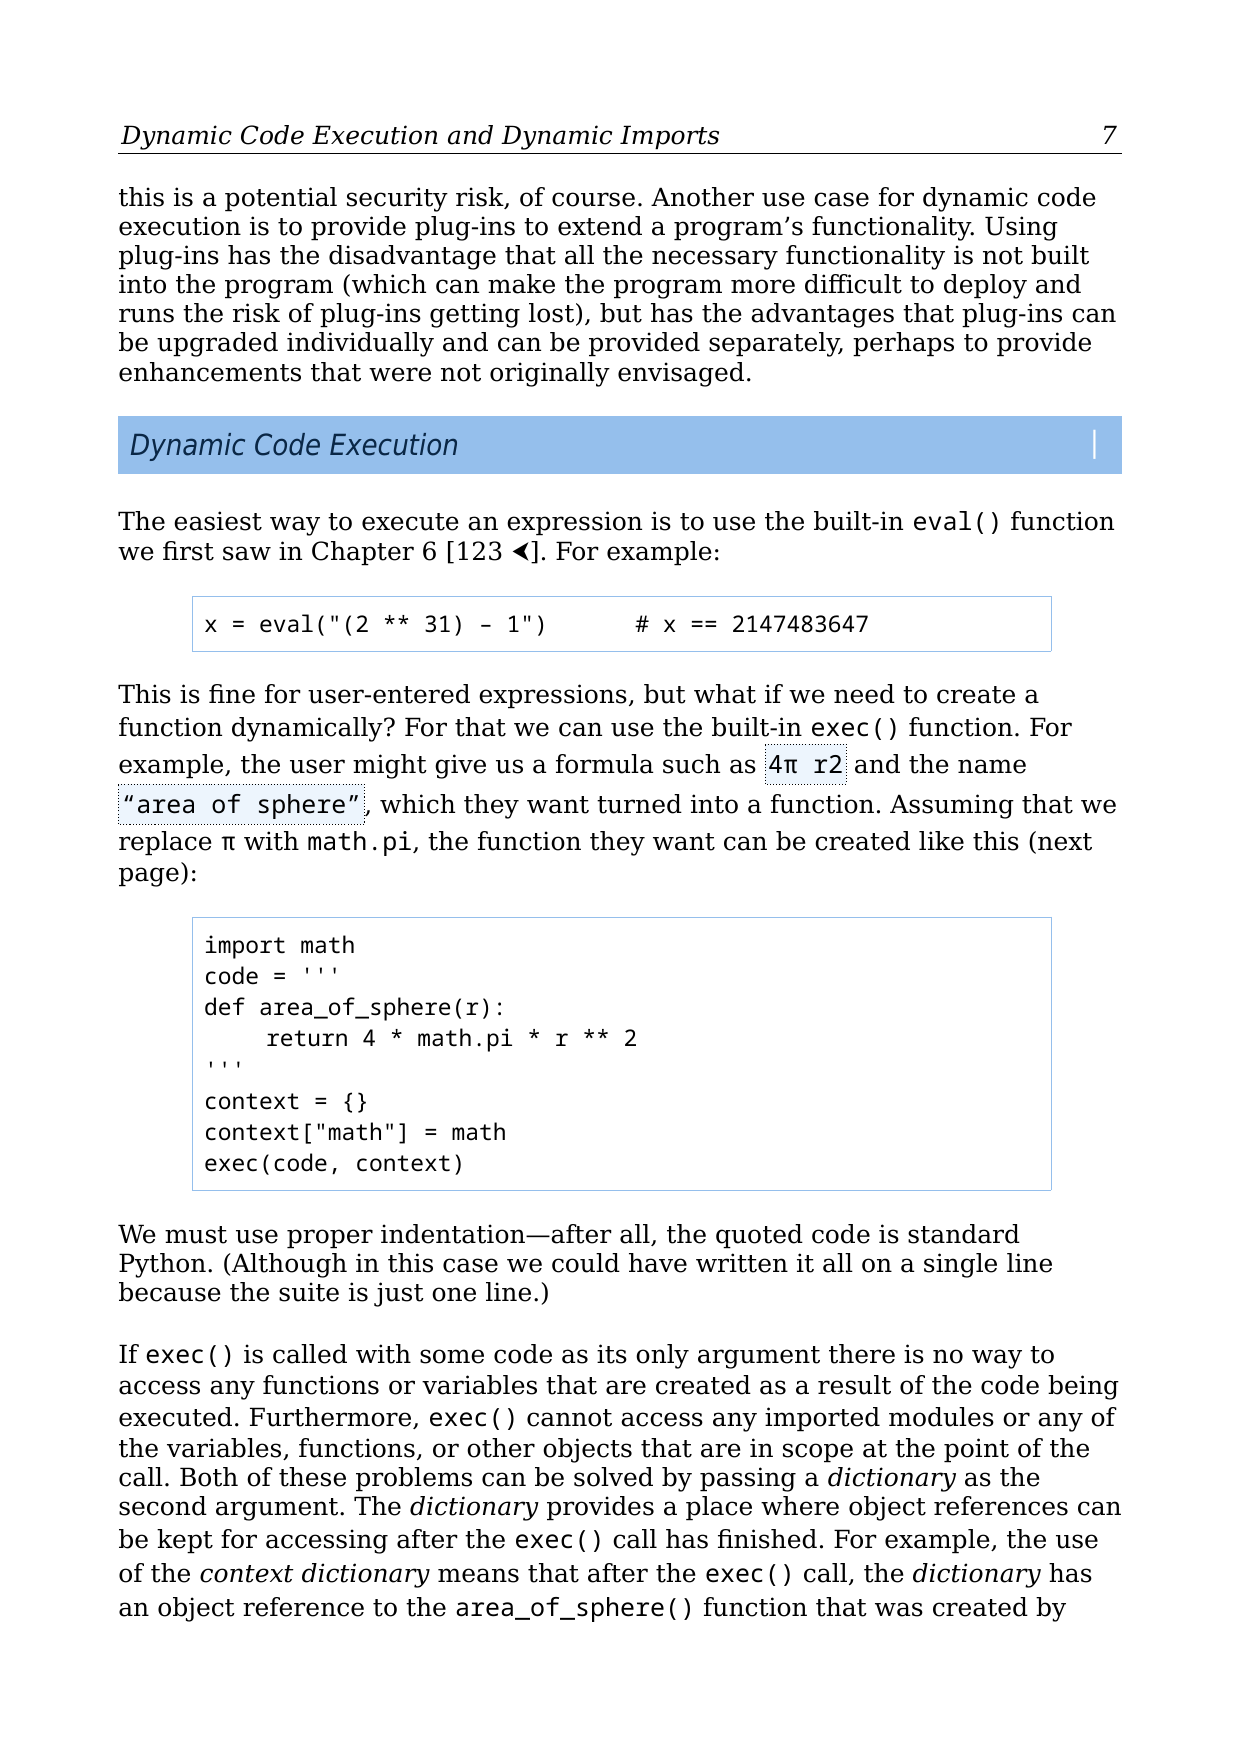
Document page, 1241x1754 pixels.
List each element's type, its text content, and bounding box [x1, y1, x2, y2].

text We must use proper indentation—after all, the quoted code is standard Python. (Although in this case we could have written it all on a single line because the suite is just one line.) [118, 1220, 1122, 1307]
text If exec() is called with some code as its only argument there is no way to access any functions or variables that are created as a result of the code being executed. Furthermore, exec() cannot access any imported modules or any of the variables, functions, or other objects that are in scope at the point of the call. Both of these problems can be solved by passing a dictionary as the second argument. The dictionary provides a place where object references can be kept for accessing after the exec() call has finished. For example, the use of the context dictionary means that after the exec() call, the dictionary has an object reference to the area_of_sphere() function that was created by [118, 1337, 1122, 1624]
text This is fine for user-entered expressions, but what if we need to create a function dynamically? For that we can use the built-in exec() function. For example, the user might give us a formula such as 4π r2 and the name “area of sphere”, which they want turned into a function. Assuming that we replace π with math.pi, the function they want can be created like this (next page): [118, 681, 1122, 887]
text x = eval("(2 ** 31) – 1") # x == 2147483647 [193, 597, 1051, 651]
text The easiest way to execute an expression is to use the built-in eval() function we first saw in Chapter 6 [123 ⮜]. For example: [118, 503, 1122, 567]
text ''' [193, 1042, 1051, 1073]
text context = {} [193, 1073, 1051, 1104]
text code = ''' [193, 948, 1051, 979]
text this is a potential security risk, of course. Another use case for dynamic code execution is to provide plug-ins to extend a program’s functionality. Using plug-ins has the disadvantage that all the necessary functionality is not built into the program (which can make the program more difficult to deploy and runs the risk of plug-ins getting lost), but has the advantages that plug-ins can be upgraded individually and can be provided separately, perhaps to provide enhancements that were not originally envisaged. [118, 183, 1122, 387]
text return 4 * math.pi * r ** 2 [193, 1010, 1051, 1042]
text exec(code, context) [193, 1135, 1051, 1190]
text import math [193, 918, 1051, 948]
text | [1081, 425, 1098, 459]
subtitle Dynamic Code Execution [118, 416, 1122, 474]
text context["math"] = math [193, 1104, 1051, 1135]
text def area_of_sphere(r): [193, 979, 1051, 1010]
